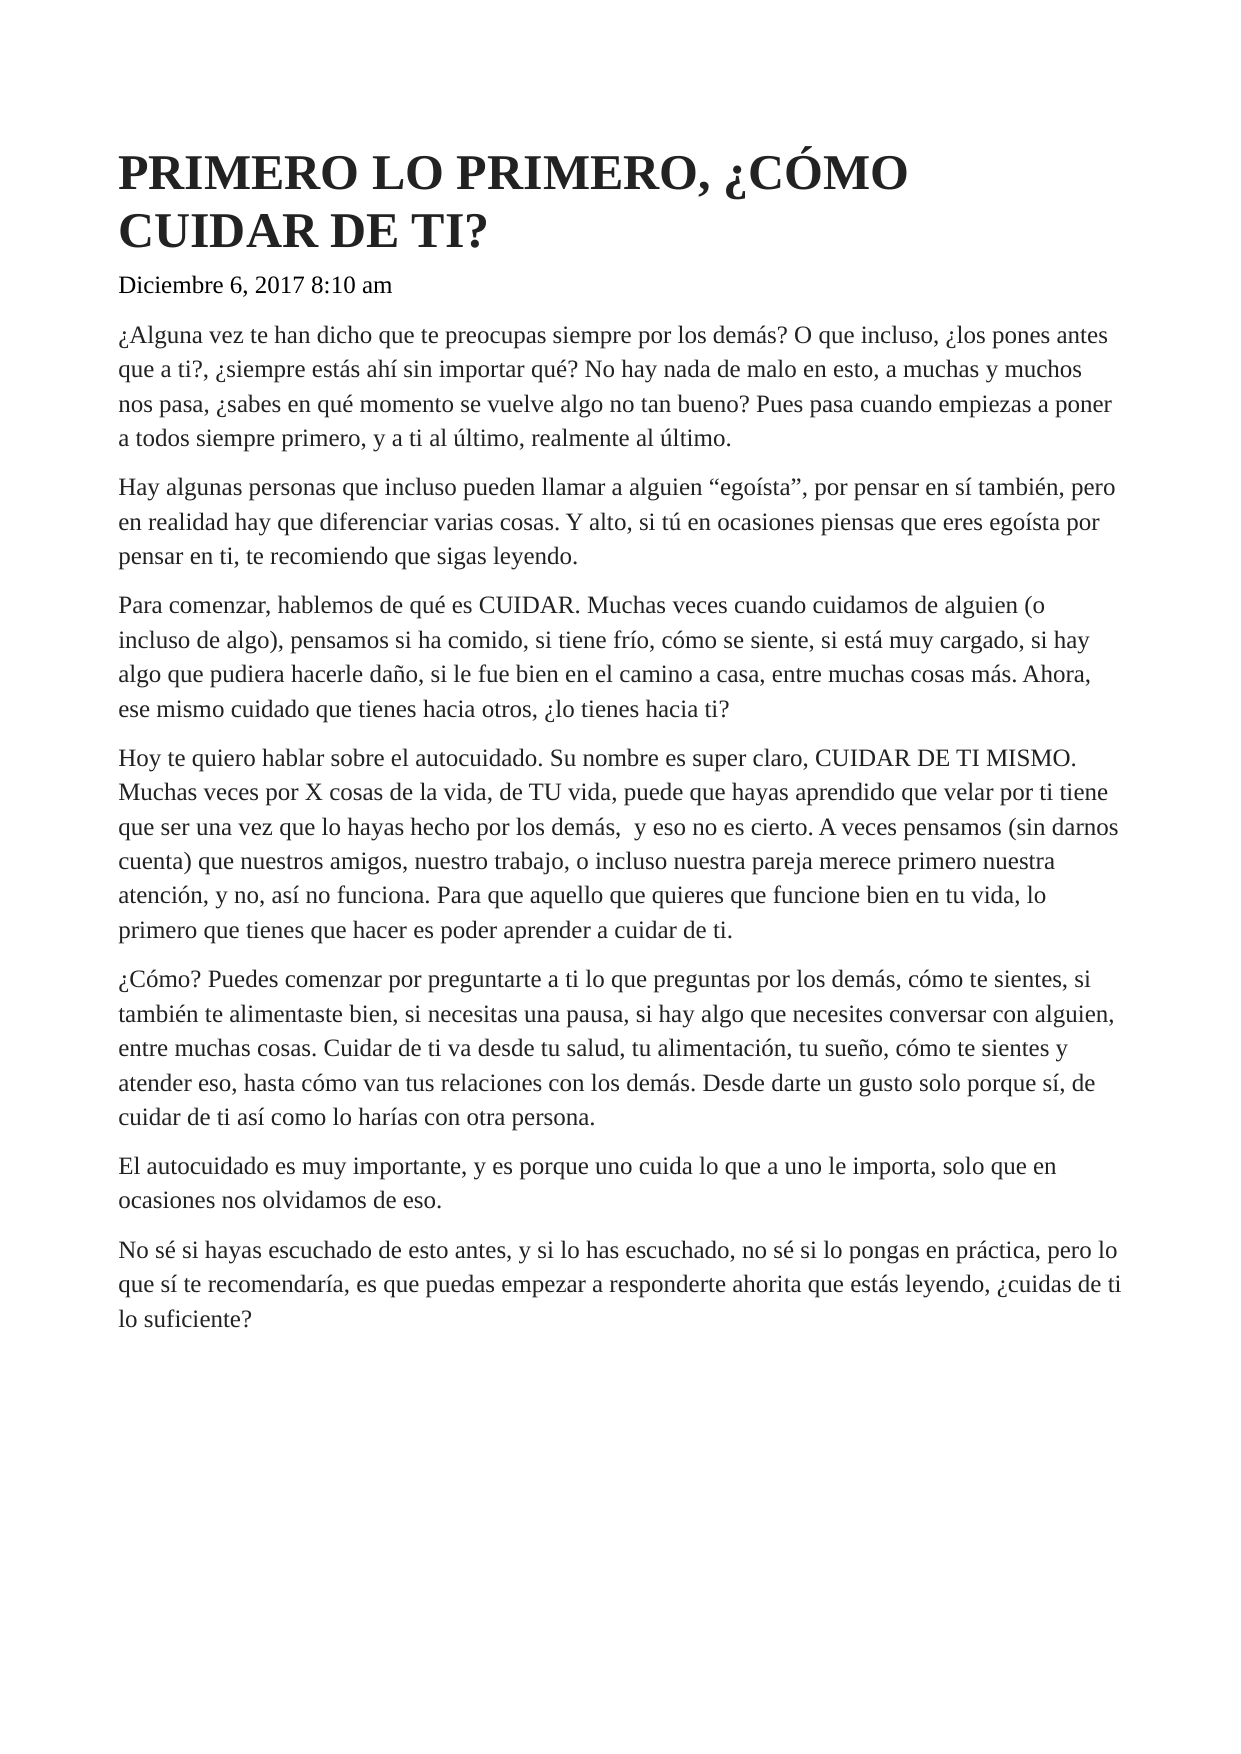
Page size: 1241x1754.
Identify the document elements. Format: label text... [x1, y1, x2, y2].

subtitle PRIMERO LO PRIMERO, ¿CÓMO CUIDAR DE TI? [118, 143, 1122, 258]
text Hay algunas personas que incluso pueden llamar a alguien “egoísta”, por pensar en sí también, pero en realidad hay que diferenciar varias cosas. Y alto, si tú en ocasiones piensas que eres egoísta por pensar en ti, te recomiendo que sigas leyendo. [118, 472, 1122, 570]
text ¿Alguna vez te han dicho que te preocupas siempre por los demás? O que incluso, ¿los pones antes que a ti?, ¿siempre estás ahí sin importar qué? No hay nada de malo en esto, a muchas y muchos nos pasa, ¿sabes en qué momento se vuelve algo no tan bueno? Pues pasa cuando empiezas a poner a todos siempre primero, y a ti al último, realmente al último. [118, 320, 1122, 452]
text No sé si hayas escuchado de esto antes, y si lo has escuchado, no sé si lo pongas en práctica, pero lo que sí te recomendaría, es que puedas empezar a responderte ahorita que estás leyendo, ¿cuidas de ti lo suficiente? [118, 1235, 1122, 1332]
text Hoy te quiero hablar sobre el autocuidado. Su nombre es super claro, CUIDAR DE TI MISMO. Muchas veces por X cosas de la vida, de TU vida, puede que hayas aprendido que velar por ti tiene que ser una vez que lo hayas hecho por los demás, y eso no es cierto. A veces pensamos (sin darnos cuenta) que nuestros amigos, nuestro trabajo, o incluso nuestra pareja merece primero nuestra atención, y no, así no funciona. Para que aquello que quieres que funcione bien en tu vida, lo primero que tienes que hacer es poder aprender a cuidar de ti. [118, 743, 1122, 944]
text Para comenzar, hablemos de qué es CUIDAR. Muchas veces cuando cuidamos de alguien (o incluso de algo), pensamos si ha comido, si tiene frío, cómo se siente, si está muy cargado, si hay algo que pudiera hacerle daño, si le fue bien en el camino a casa, entre muchas cosas más. Ahora, ese mismo cuidado que tienes hacia otros, ¿lo tienes hacia ti? [118, 590, 1122, 722]
text El autocuidado es muy importante, y es porque uno cuida lo que a uno le importa, solo que en ocasiones nos olvidamos de eso. [118, 1151, 1122, 1214]
text Diciembre 6, 2017 8:10 am [118, 271, 1122, 299]
text ¿Cómo? Puedes comenzar por preguntarte a ti lo que preguntas por los demás, cómo te sientes, si también te alimentaste bien, si necesitas una pausa, si hay algo que necesites conversar con alguien, entre muchas cosas. Cuidar de ti va desde tu salud, tu alimentación, tu sueño, cómo te sientes y atender eso, hasta cómo van tus relaciones con los demás. Desde darte un gusto solo porque sí, de cuidar de ti así como lo harías con otra persona. [118, 964, 1122, 1131]
